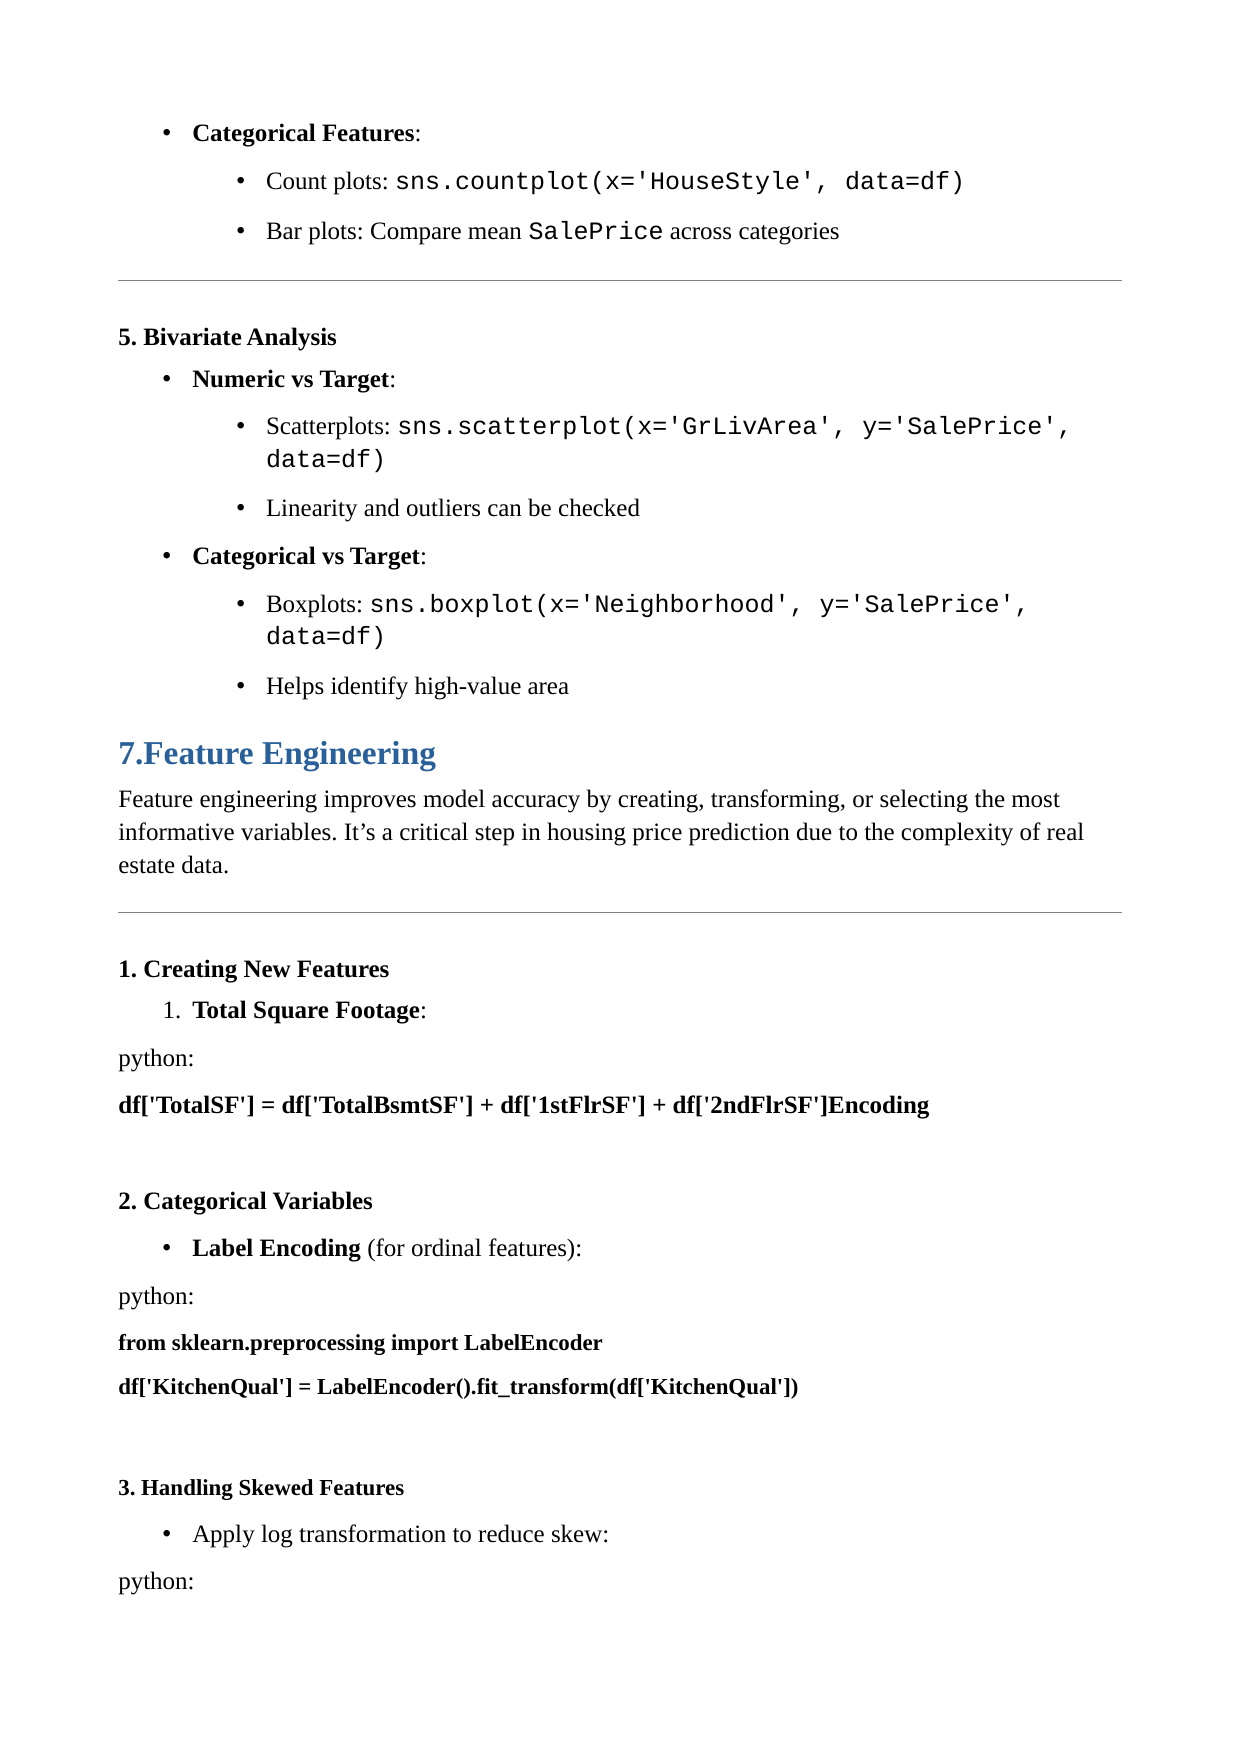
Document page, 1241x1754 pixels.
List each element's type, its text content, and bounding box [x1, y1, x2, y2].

subtitle 5. Bivariate Analysis [118, 322, 1122, 351]
list Categorical Features: [162, 118, 1122, 147]
text Feature engineering improves model accuracy by creating, transforming, or selecting the most informative variables. It’s a critical step in housing price prediction due to the complexity of real estate data. [118, 784, 1122, 878]
text python: [118, 1043, 1122, 1072]
text 3. Handling Skewed Features [118, 1474, 1122, 1500]
list Apply log transformation to reduce skew: [162, 1519, 1122, 1548]
subtitle 1. Creating New Features [118, 954, 1122, 983]
list Count plots: sns.countplot(x='HouseStyle', data=df) [236, 166, 1122, 197]
text df['TotalSF'] = df['TotalBsmtSF'] + df['1stFlrSF'] + df['2ndFlrSF']Encoding [118, 1091, 1122, 1119]
list Categorical vs Target: [162, 541, 1122, 570]
list Total Square Footage: [162, 995, 1122, 1024]
list Boxplots: sns.boxplot(x='Neighborhood', y='SalePrice', data=df) [236, 589, 1122, 652]
text df['KitchenQual'] = LabelEncoder().fit_transform(df['KitchenQual']) [118, 1373, 1122, 1400]
text python: [118, 1281, 1122, 1310]
list Linearity and outliers can be checked [236, 493, 1122, 522]
list Label Encoding (for ordinal features): [162, 1233, 1122, 1262]
list Numeric vs Target: [162, 364, 1122, 392]
text from sklearn.preprocessing import LabelEncoder [118, 1329, 1122, 1355]
list Bar plots: Compare mean SalePrice across categories [236, 216, 1122, 247]
text 2. Categorical Variables [118, 1186, 1122, 1214]
subtitle 7.Feature Engineering [118, 733, 1122, 771]
text python: [118, 1566, 1122, 1595]
list Scatterplots: sns.scatterplot(x='GrLivArea', y='SalePrice', data=df) [236, 411, 1122, 475]
list Helps identify high-value area [236, 671, 1122, 699]
